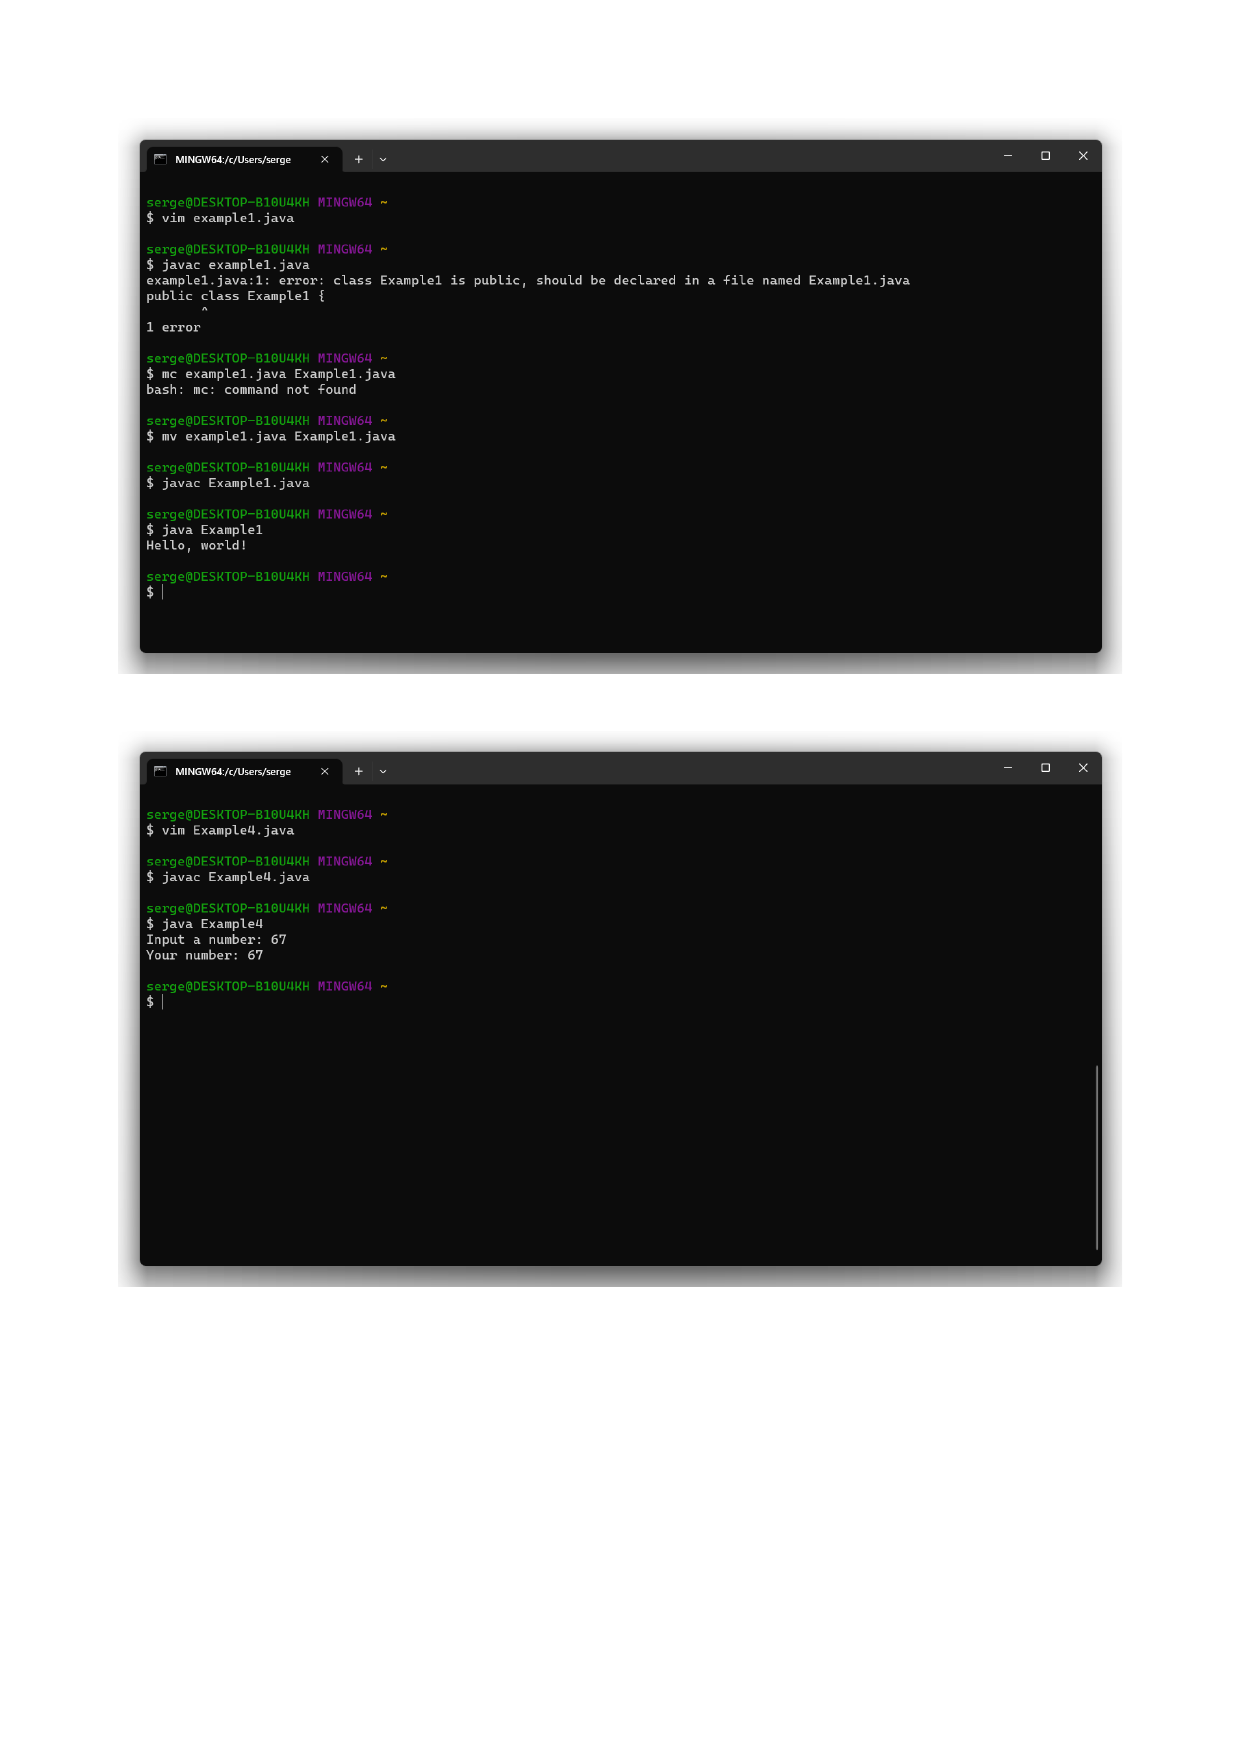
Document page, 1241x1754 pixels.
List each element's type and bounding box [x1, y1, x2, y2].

picture [118, 118, 1123, 674]
picture [118, 731, 1123, 1287]
